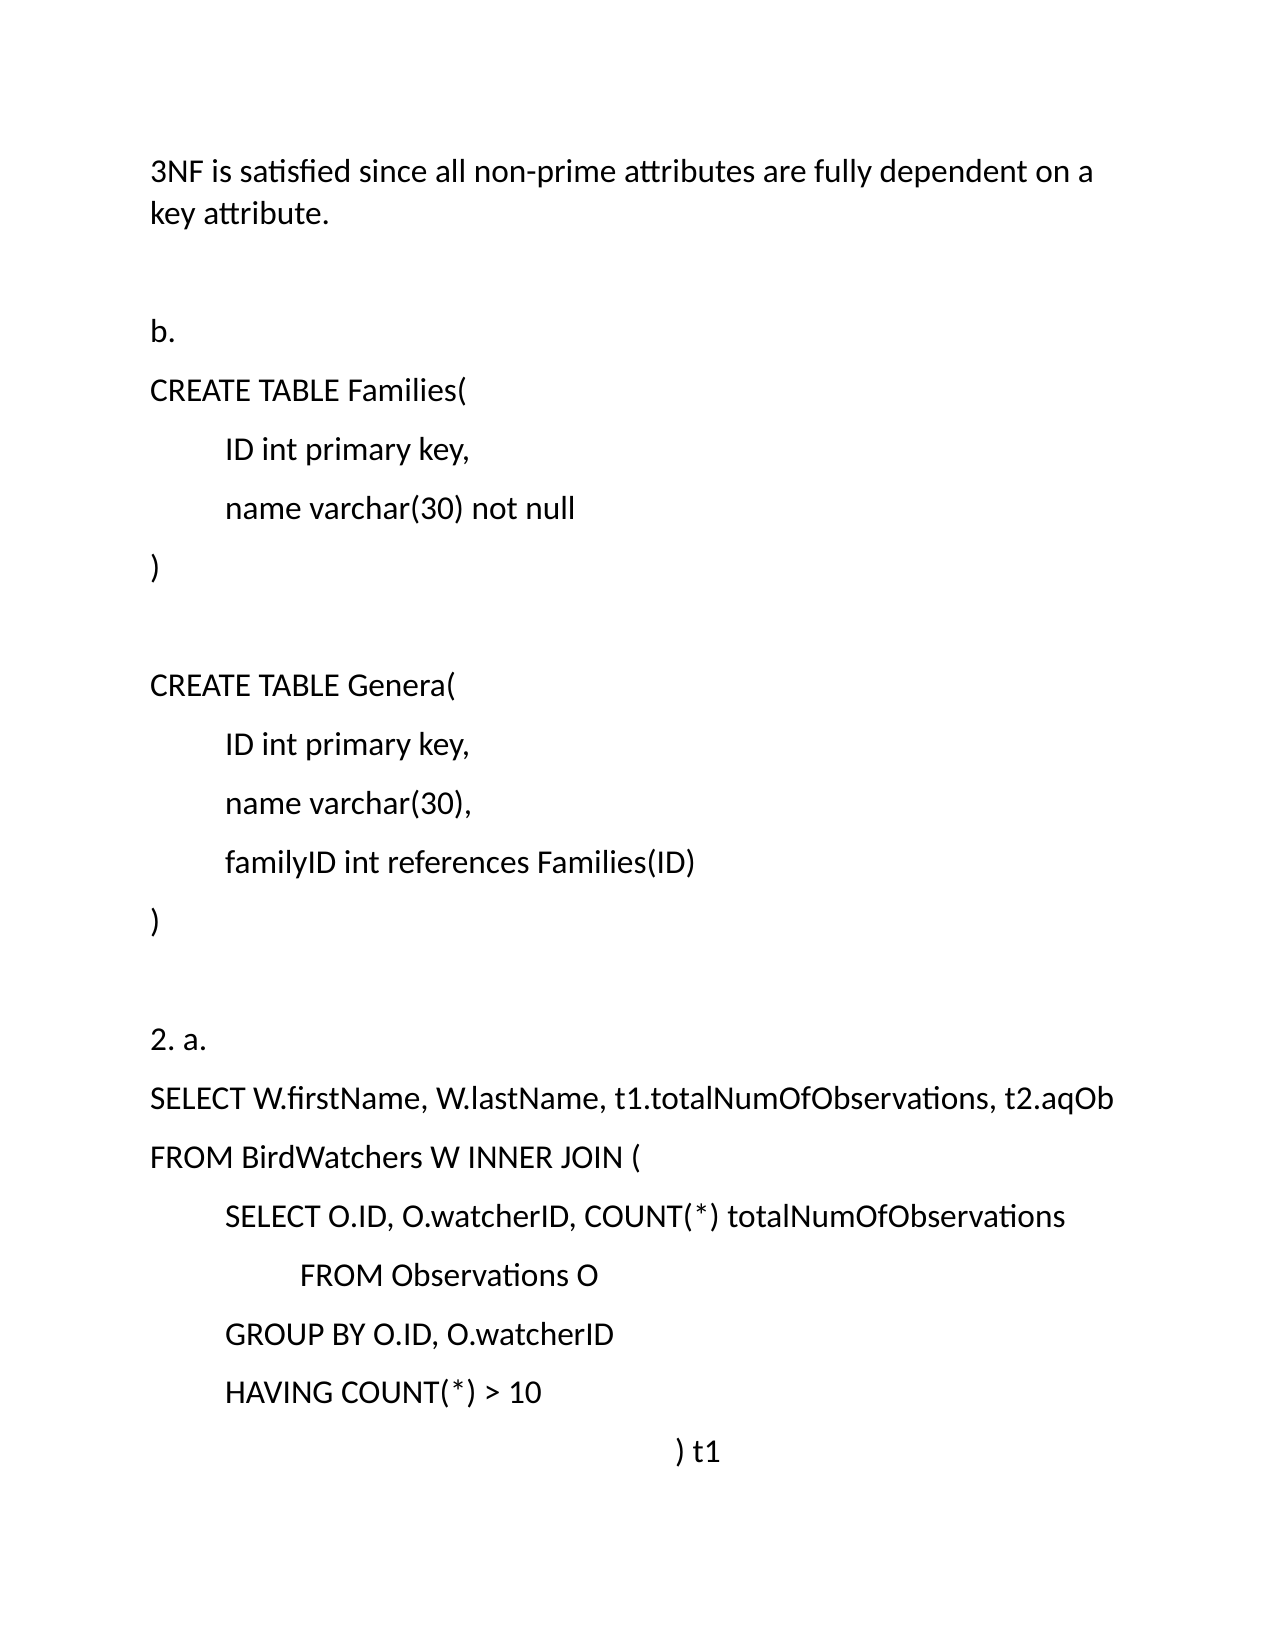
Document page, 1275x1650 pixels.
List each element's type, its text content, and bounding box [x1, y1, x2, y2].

text ) t1 [600, 1430, 1125, 1471]
text FROM BirdWatchers W INNER JOIN ( [150, 1136, 1125, 1176]
text ) [150, 900, 1125, 941]
text CREATE TABLE Families( [150, 369, 1125, 410]
text name varchar(30), [150, 782, 1125, 823]
text name varchar(30) not null [150, 487, 1125, 528]
text ID int primary key, [150, 428, 1125, 469]
text CREATE TABLE Genera( [150, 664, 1125, 705]
text ID int primary key, [150, 723, 1125, 764]
text GROUP BY O.ID, O.watcherID [150, 1312, 1125, 1353]
text 2. a. [150, 1018, 1125, 1058]
text 3NF is satisfied since all non-prime attributes are fully dependent on a key attribute. [150, 150, 1125, 233]
text FROM Observations O [150, 1253, 1125, 1294]
text b. [150, 310, 1125, 351]
text SELECT O.ID, O.watcherID, COUNT(*) totalNumOfObservations [150, 1194, 1125, 1235]
text HAVING COUNT(*) > 10 [150, 1371, 1125, 1412]
text familyID int references Families(ID) [150, 841, 1125, 882]
text ) [150, 546, 1125, 587]
text SELECT W.firstName, W.lastName, t1.totalNumOfObservations, t2.aqOb [150, 1077, 1125, 1117]
